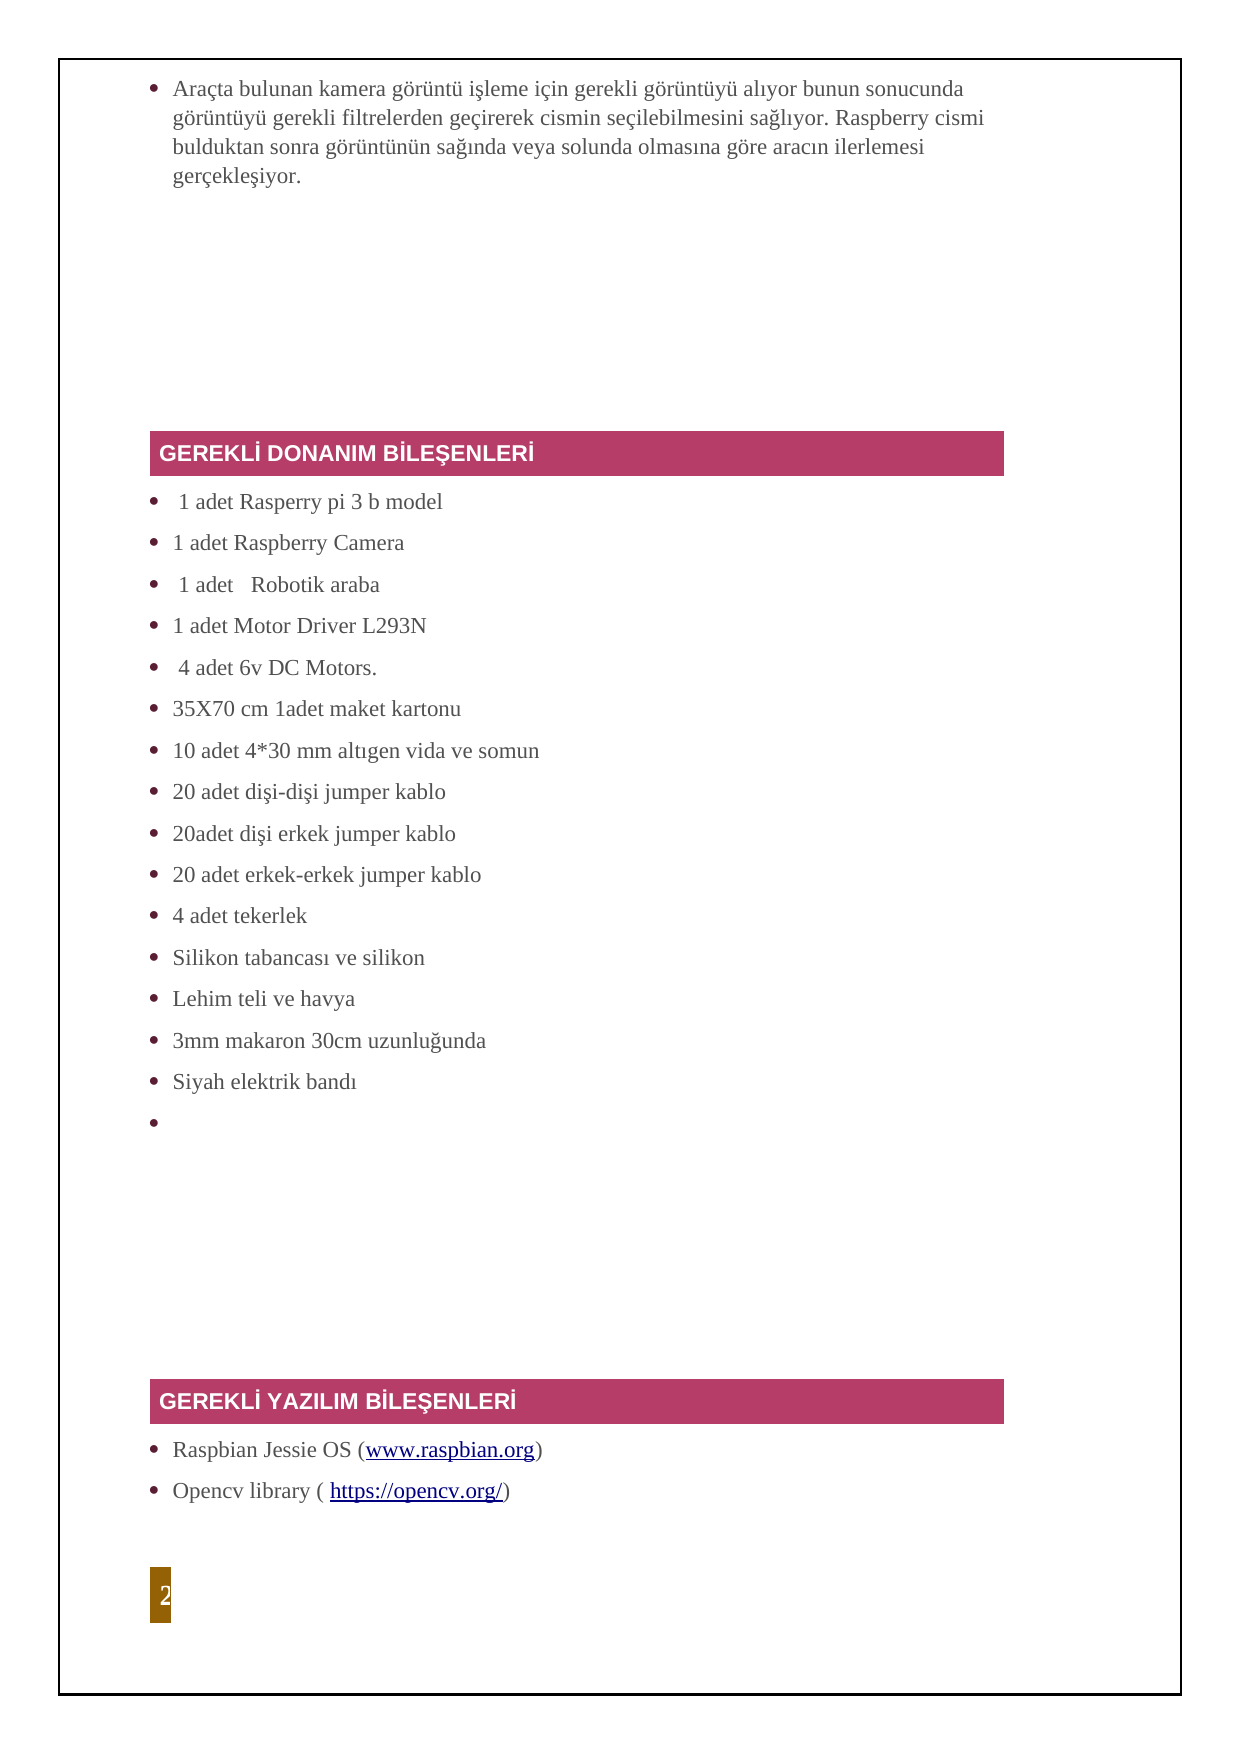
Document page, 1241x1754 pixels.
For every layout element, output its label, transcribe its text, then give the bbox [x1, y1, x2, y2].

list 1 adet Raspberry Camera [150, 529, 1004, 556]
list 1 adet Robotik araba [150, 571, 1004, 597]
list 1 adet Motor Driver L293N [150, 612, 1004, 639]
list Silikon tabancası ve silikon [150, 944, 1004, 970]
list 10 adet 4*30 mm altıgen vida ve somun [150, 737, 1004, 763]
list 4 adet 6v DC Motors. [150, 654, 1004, 680]
list 20 adet erkek-erkek jumper kablo [150, 861, 1004, 887]
list Lehim teli ve havya [150, 986, 1004, 1012]
list 1 adet Rasperry pi 3 b model [150, 488, 1004, 514]
subtitle Gerekli Yazılım Bileşenleri [151, 1381, 1003, 1423]
list Siyah elektrik bandı [150, 1068, 1004, 1095]
list 4 adet tekerlek [150, 903, 1004, 929]
list 20 adet dişi-dişi jumper kablo [150, 778, 1004, 804]
list 3mm makaron 30cm uzunluğunda [150, 1027, 1004, 1053]
list Opencv library ( https://opencv.org/) [150, 1477, 1004, 1504]
list 35X70 cm 1adet maket kartonu [150, 695, 1004, 722]
subtitle Gerekli Donanım Bileşenleri [151, 433, 1003, 475]
list Araçta bulunan kamera görüntü işleme için gerekli görüntüyü alıyor bunun sonucunda görüntüyü gerekli filtrelerden geçirerek cismin seçilebilmesini sağlıyor. Raspberry cismi bulduktan sonra görüntünün sağında veya solunda olmasına göre aracın ilerlemesi gerçekleşiyor. [150, 75, 1004, 188]
list Raspbian Jessie OS (www.raspbian.org) [150, 1436, 1004, 1462]
list 20adet dişi erkek jumper kablo [150, 820, 1004, 846]
